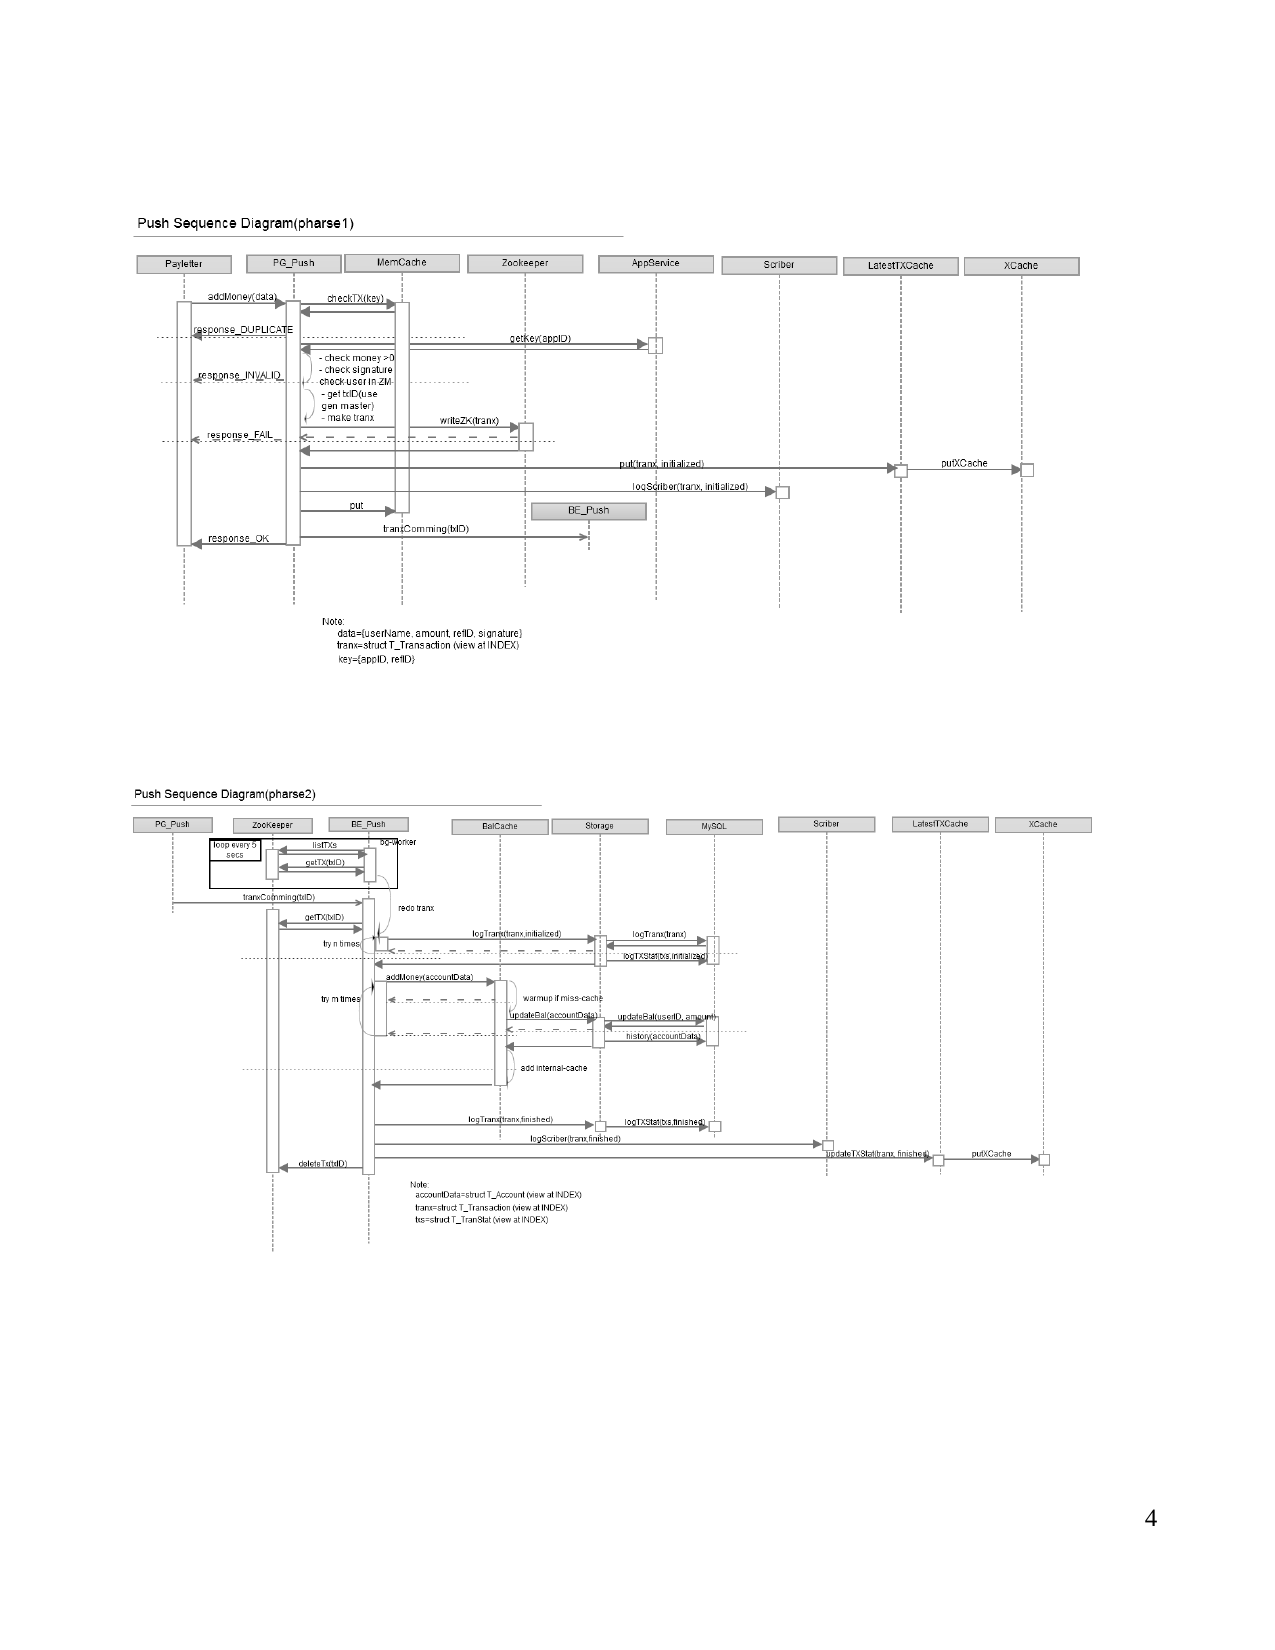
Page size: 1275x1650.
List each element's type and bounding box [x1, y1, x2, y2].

picture [118, 204, 1157, 750]
picture [118, 778, 1157, 1317]
